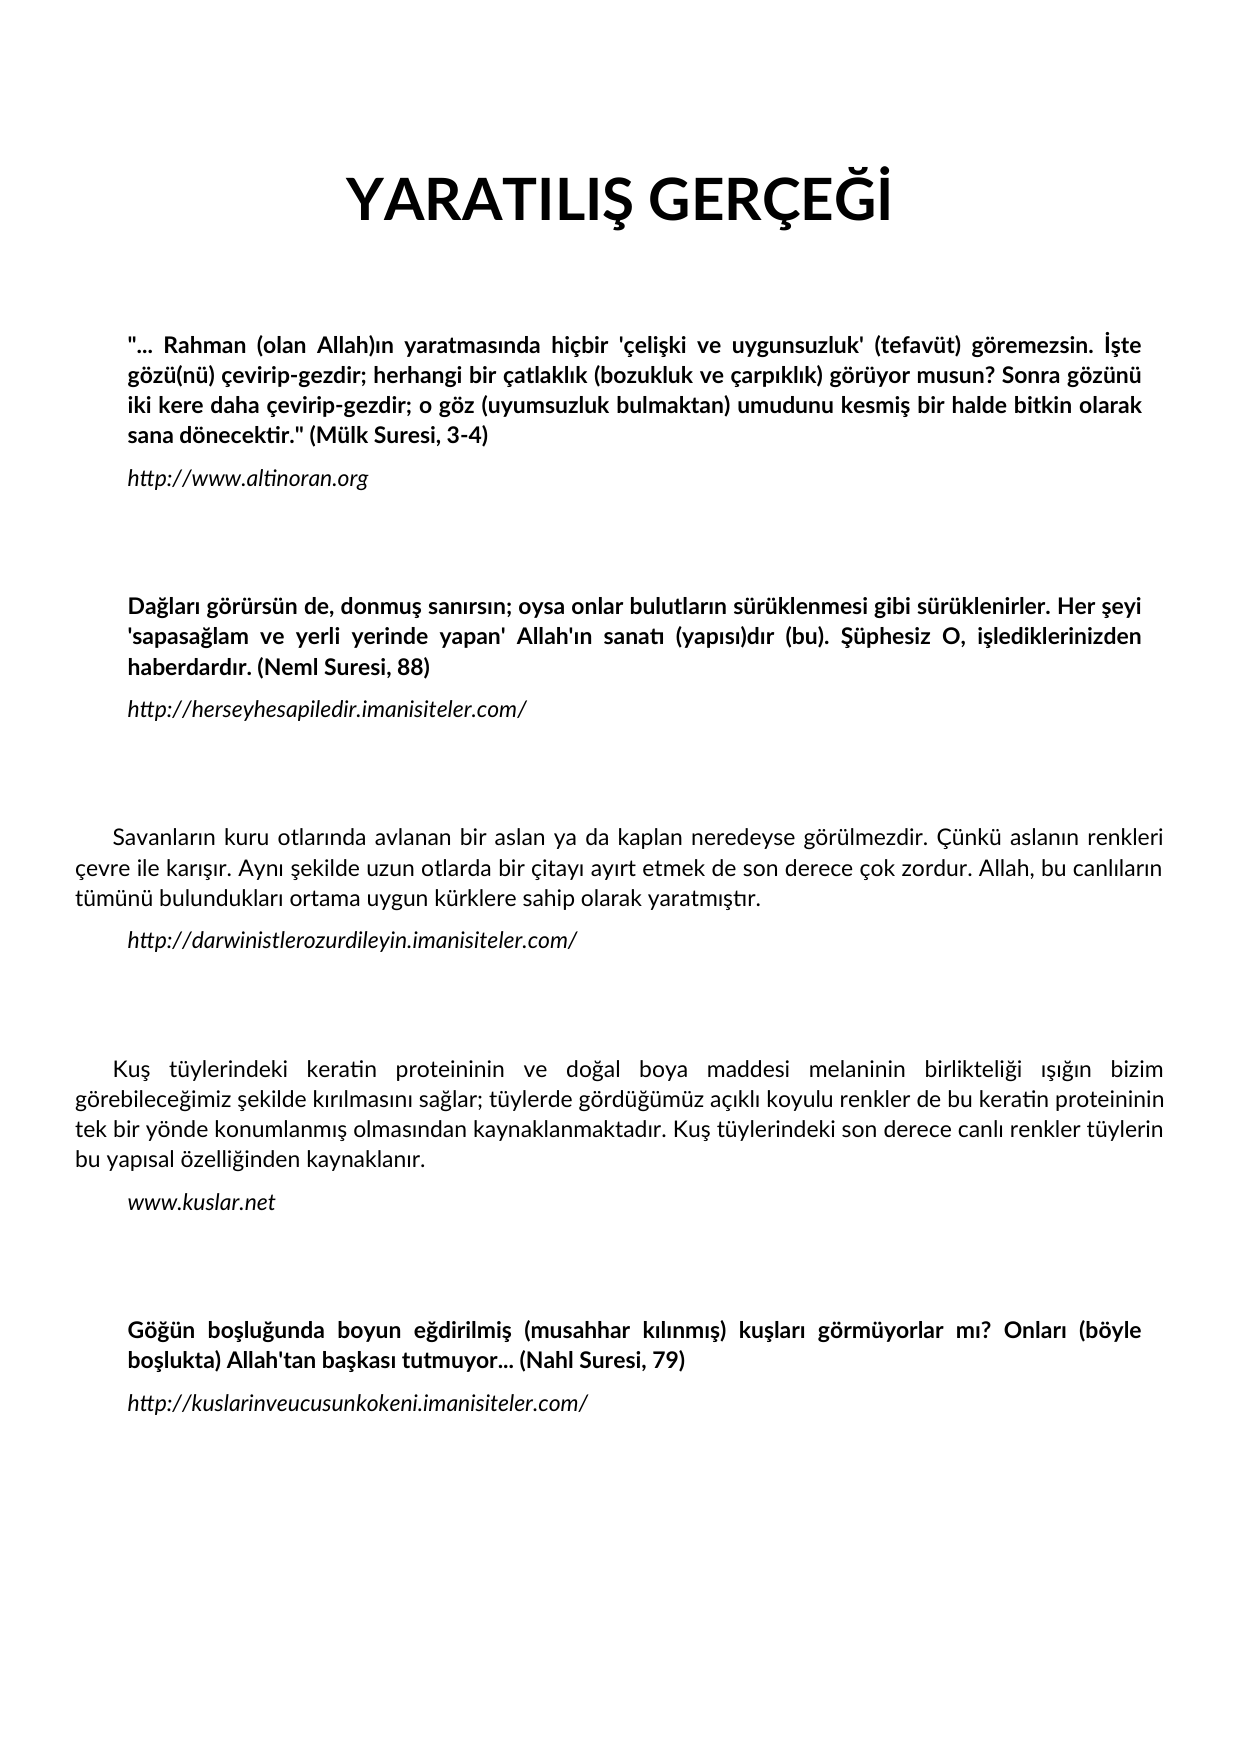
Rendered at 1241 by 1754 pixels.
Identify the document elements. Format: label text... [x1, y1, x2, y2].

subtitle YARATILIŞ GERÇEĞİ [75, 162, 1165, 232]
text "... Rahman (olan Allah)ın yaratmasında hiçbir 'çelişki ve uygunsuzluk' (tefavüt) göremezsin. İşte gözü(nü) çevirip-gezdir; herhangi bir çatlaklık (bozukluk ve çarpıklık) görüyor musun? Sonra gözünü iki kere daha çevirip-gezdir; o göz (uyumsuzluk bulmaktan) umudunu kesmiş bir halde bitkin olarak sana dönecektir." (Mülk Suresi, 3-4) [127, 330, 1143, 448]
text http://kuslarinveucusunkokeni.imanisiteler.com/ [127, 1389, 1143, 1416]
text Dağları görürsün de, donmuş sanırsın; oysa onlar bulutların sürüklenmesi gibi sürüklenirler. Her şeyi 'sapasağlam ve yerli yerinde yapan' Allah'ın sanatı (yapısı)dır (bu). Şüphesiz O, işlediklerinizden haberdardır. (Neml Suresi, 88) [127, 592, 1143, 680]
text Savanların kuru otlarında avlanan bir aslan ya da kaplan neredeyse görülmezdir. Çünkü aslanın renkleri çevre ile karışır. Aynı şekilde uzun otlarda bir çitayı ayırt etmek de son derece çok zordur. Allah, bu canlıların tümünü bulundukları ortama uygun kürklere sahip olarak yaratmıştır. [75, 823, 1165, 911]
text Göğün boşluğunda boyun eğdirilmiş (musahhar kılınmış) kuşları görmüyorlar mı? Onları (böyle boşlukta) Allah'tan başkası tutmuyor... (Nahl Suresi, 79) [127, 1316, 1143, 1373]
text http://www.altinoran.org [127, 464, 1143, 491]
text Kuş tüylerindeki keratin proteininin ve doğal boya maddesi melaninin birlikteliği ışığın bizim görebileceğimiz şekilde kırılmasını sağlar; tüylerde gördüğümüz açıklı koyulu renkler de bu keratin proteininin tek bir yönde konumlanmış olmasından kaynaklanmaktadır. Kuş tüylerindeki son derece canlı renkler tüylerin bu yapısal özelliğinden kaynaklanır. [75, 1054, 1165, 1172]
text www.kuslar.net [127, 1188, 1143, 1215]
text http://herseyhesapiledir.imanisiteler.com/ [127, 695, 1143, 722]
text http://darwinistlerozurdileyin.imanisiteler.com/ [127, 926, 1143, 954]
